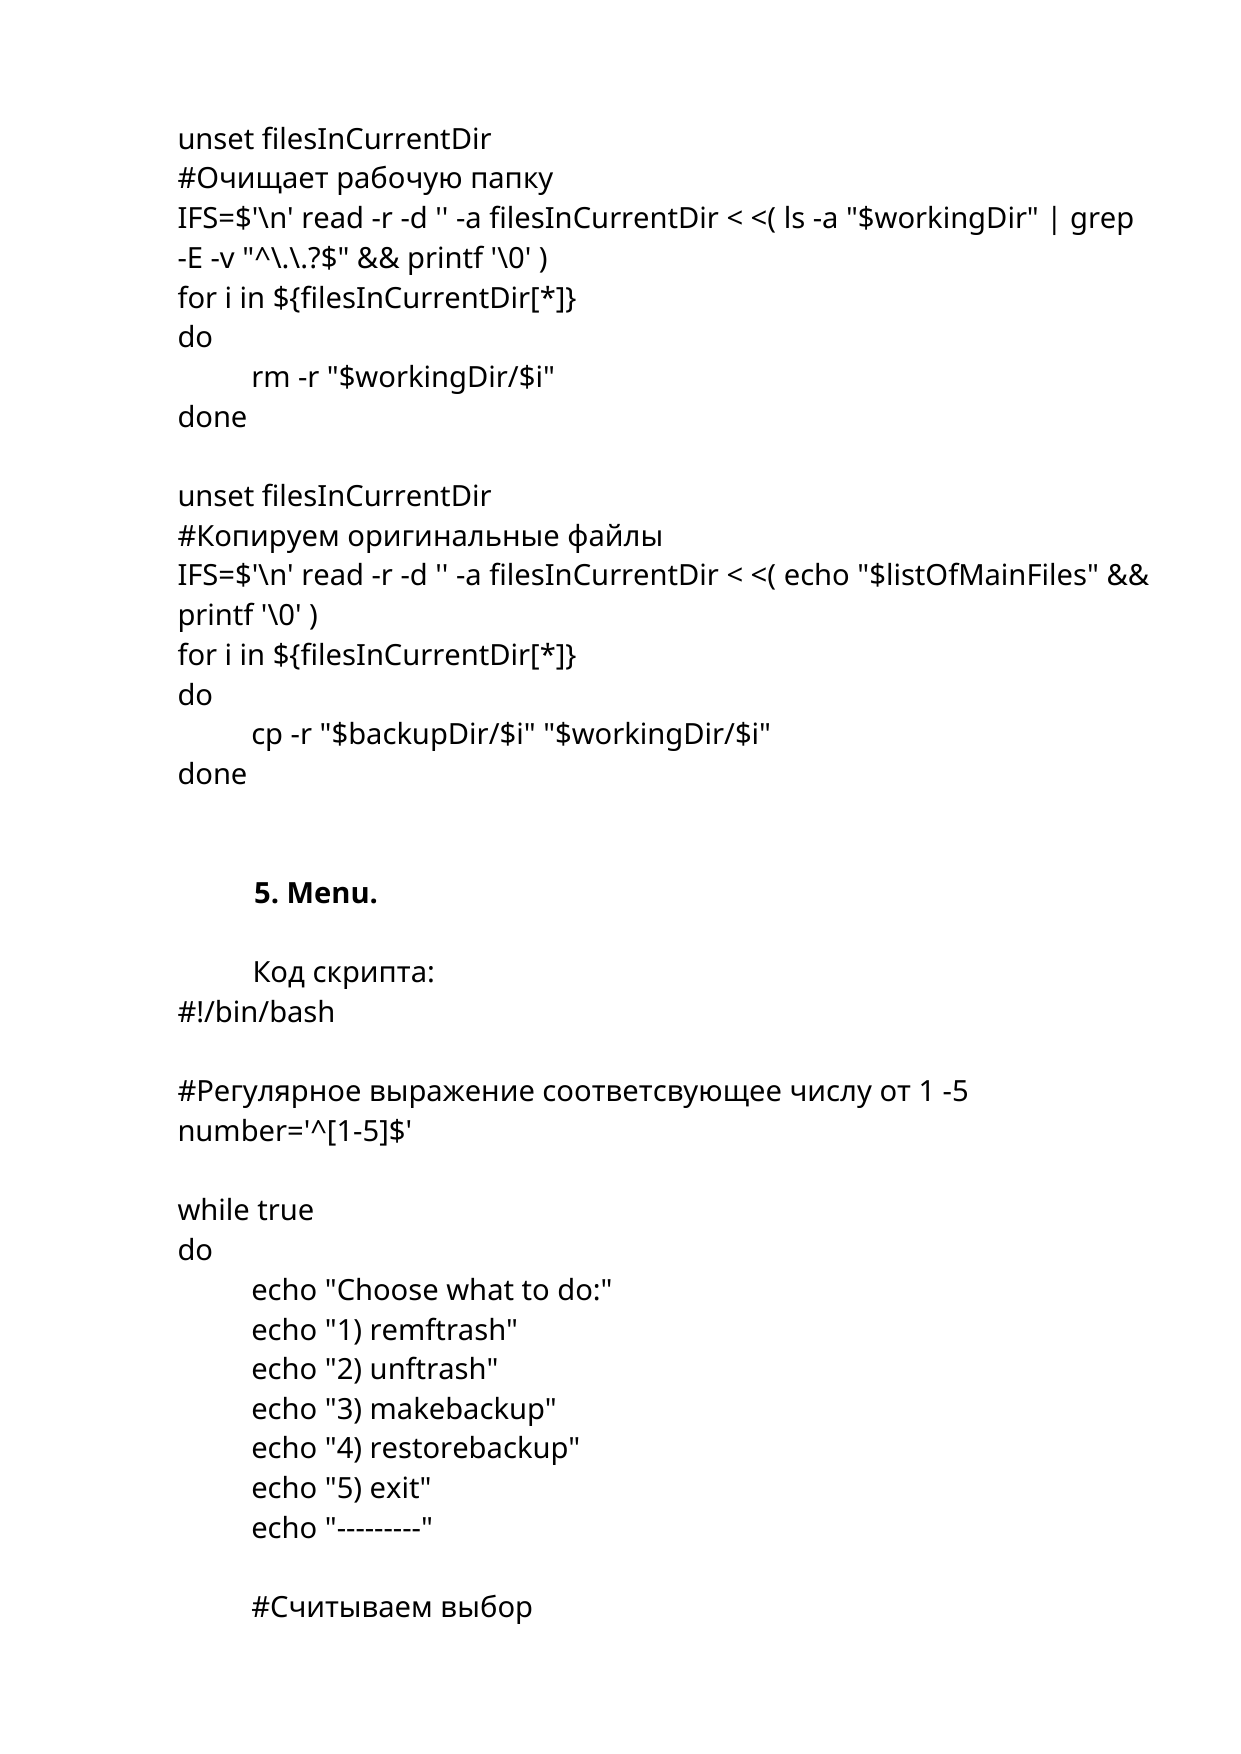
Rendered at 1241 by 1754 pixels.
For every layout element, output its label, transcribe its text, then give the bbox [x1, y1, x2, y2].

text #Копируем оригинальные файлы [177, 515, 1152, 555]
text while true [177, 1190, 1152, 1229]
text done [177, 396, 1152, 436]
text do [177, 317, 1152, 356]
text IFS=$'\n' read -r -d '' -a filesInCurrentDir < <( echo "$listOfMainFiles" && printf '\0' ) [177, 555, 1152, 634]
text do [177, 1229, 1152, 1269]
text number='^[1-5]$' [177, 1110, 1152, 1150]
text unset filesInCurrentDir [177, 118, 1152, 158]
text echo "1) remftrash" [177, 1309, 1152, 1348]
text for i in ${filesInCurrentDir[*]} [177, 277, 1152, 317]
text #!/bin/bash [177, 991, 1152, 1031]
text echo "Choose what to do:" [177, 1269, 1152, 1309]
text echo "2) unftrash" [177, 1348, 1152, 1388]
text echo "4) restorebackup" [177, 1428, 1152, 1467]
text Код скрипта: [177, 952, 1152, 991]
text echo "3) makebackup" [177, 1388, 1152, 1428]
text do [177, 674, 1152, 713]
text echo "5) exit" [177, 1467, 1152, 1507]
text for i in ${filesInCurrentDir[*]} [177, 634, 1152, 674]
text echo "---------" [177, 1507, 1152, 1547]
text 5. Menu. [177, 872, 1152, 912]
text #Очищает рабочую папку [177, 158, 1152, 197]
text #Регулярное выражение соответсвующее числу от 1 -5 [177, 1071, 1152, 1110]
text unset filesInCurrentDir [177, 475, 1152, 515]
text rm -r "$workingDir/$i" [177, 356, 1152, 396]
text cp -r "$backupDir/$i" "$workingDir/$i" [177, 713, 1152, 753]
text #Считываем выбор [177, 1587, 1152, 1626]
text done [177, 753, 1152, 793]
text IFS=$'\n' read -r -d '' -a filesInCurrentDir < <( ls -a "$workingDir" | grep -E -v "^\.\.?$" && printf '\0' ) [177, 197, 1152, 277]
